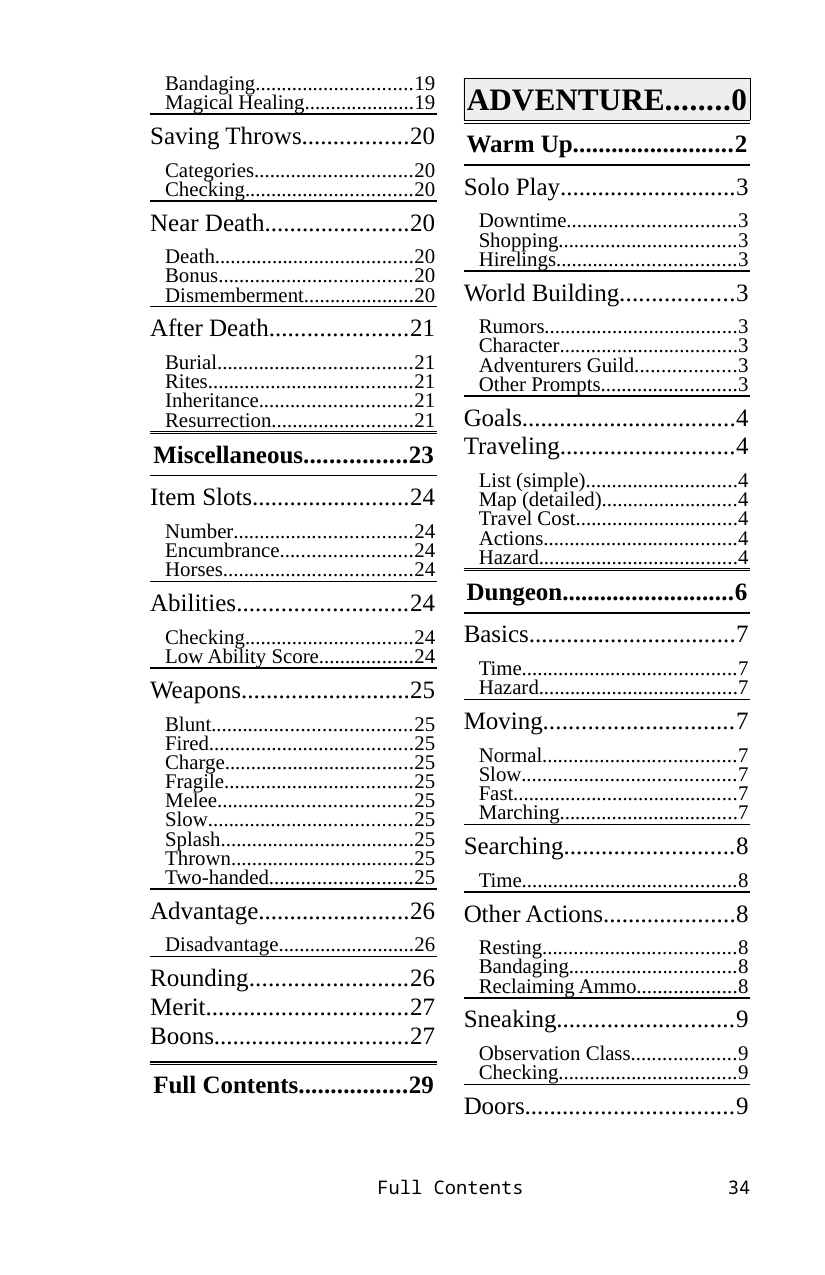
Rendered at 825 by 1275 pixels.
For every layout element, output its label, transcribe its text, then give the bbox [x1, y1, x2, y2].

text Other Prompts 3 [478, 376, 750, 395]
text Checking 20 [165, 181, 437, 200]
text Miscellaneous 23 [150, 434, 437, 469]
text Saving Throws 20 [150, 115, 437, 159]
text shopping 3 [478, 232, 750, 251]
text Character 3 [478, 338, 750, 357]
text two-handed 25 [165, 869, 437, 888]
text blunt 25 [165, 716, 437, 735]
text Checking 9 [478, 1064, 750, 1084]
text moving 7 [463, 700, 750, 744]
text Categories 20 [165, 162, 437, 181]
text Encumbrance 24 [165, 542, 437, 561]
text Hirelings 3 [478, 251, 750, 270]
text Map (detailed) 4 [478, 491, 750, 511]
text Other Actions 8 [463, 892, 750, 936]
text dismemberment 20 [165, 287, 437, 306]
text Searching 8 [463, 825, 750, 869]
text Dungeon 6 [463, 571, 750, 606]
text melee 25 [165, 792, 437, 811]
text Time 7 [478, 660, 750, 679]
text Adventure 0 [465, 79, 750, 120]
text Number 24 [165, 523, 437, 542]
text Actions 4 [478, 530, 750, 549]
text abilities 24 [150, 582, 437, 626]
text fragile 25 [165, 773, 437, 792]
text fired 25 [165, 735, 437, 754]
text Boons 27 [150, 1013, 437, 1058]
text Solo Play 3 [463, 165, 750, 209]
text Time 8 [478, 872, 750, 891]
text burial 21 [165, 354, 437, 373]
text charge 25 [165, 754, 437, 773]
text Magical Healing 19 [165, 94, 437, 113]
text Horses 24 [165, 561, 437, 581]
text After Death 21 [150, 307, 437, 351]
text splash 25 [165, 831, 437, 850]
text World Building 3 [463, 271, 750, 315]
text near death 20 [150, 202, 437, 245]
text Downtime 3 [478, 213, 750, 232]
text Traveling 4 [463, 424, 750, 469]
text Adventurers Guild 3 [478, 357, 750, 376]
text Death 20 [165, 248, 437, 267]
text basics 7 [463, 613, 750, 657]
text Doors 9 [463, 1085, 750, 1129]
text bandaging 19 [165, 75, 437, 94]
text resurrection 21 [165, 412, 437, 431]
text Checking 24 [165, 629, 437, 648]
text thrown 25 [165, 850, 437, 869]
text sneaking 9 [463, 998, 750, 1042]
text Marching 7 [478, 804, 750, 824]
text bandaging 8 [478, 959, 750, 978]
text Full Contents 29 [150, 1065, 437, 1099]
text Inheritance 21 [165, 392, 437, 412]
text Resting 8 [478, 939, 750, 959]
text slow 25 [165, 811, 437, 831]
text Goals 4 [463, 396, 750, 424]
text Rumors 3 [478, 318, 750, 338]
text Weapons 25 [150, 669, 437, 713]
text Low ability Score 24 [165, 648, 437, 667]
text Travel cost 4 [478, 511, 750, 530]
text Observation Class 9 [478, 1045, 750, 1064]
text Reclaiming Ammo 8 [478, 978, 750, 997]
text Warm Up 2 [463, 124, 750, 158]
text Slow 7 [478, 766, 750, 785]
text disadvantage 26 [165, 936, 437, 956]
text List (simple) 4 [478, 472, 750, 491]
text Bonus 20 [165, 267, 437, 287]
text item slots 24 [150, 476, 437, 520]
text Rounding 26 [150, 957, 437, 992]
text Hazard 4 [478, 549, 750, 568]
text advantage 26 [150, 890, 437, 933]
text Rites 21 [165, 373, 437, 392]
text merit 27 [150, 992, 437, 1013]
text Normal 7 [478, 747, 750, 766]
text Fast 7 [478, 785, 750, 804]
text Hazard 7 [478, 679, 750, 699]
